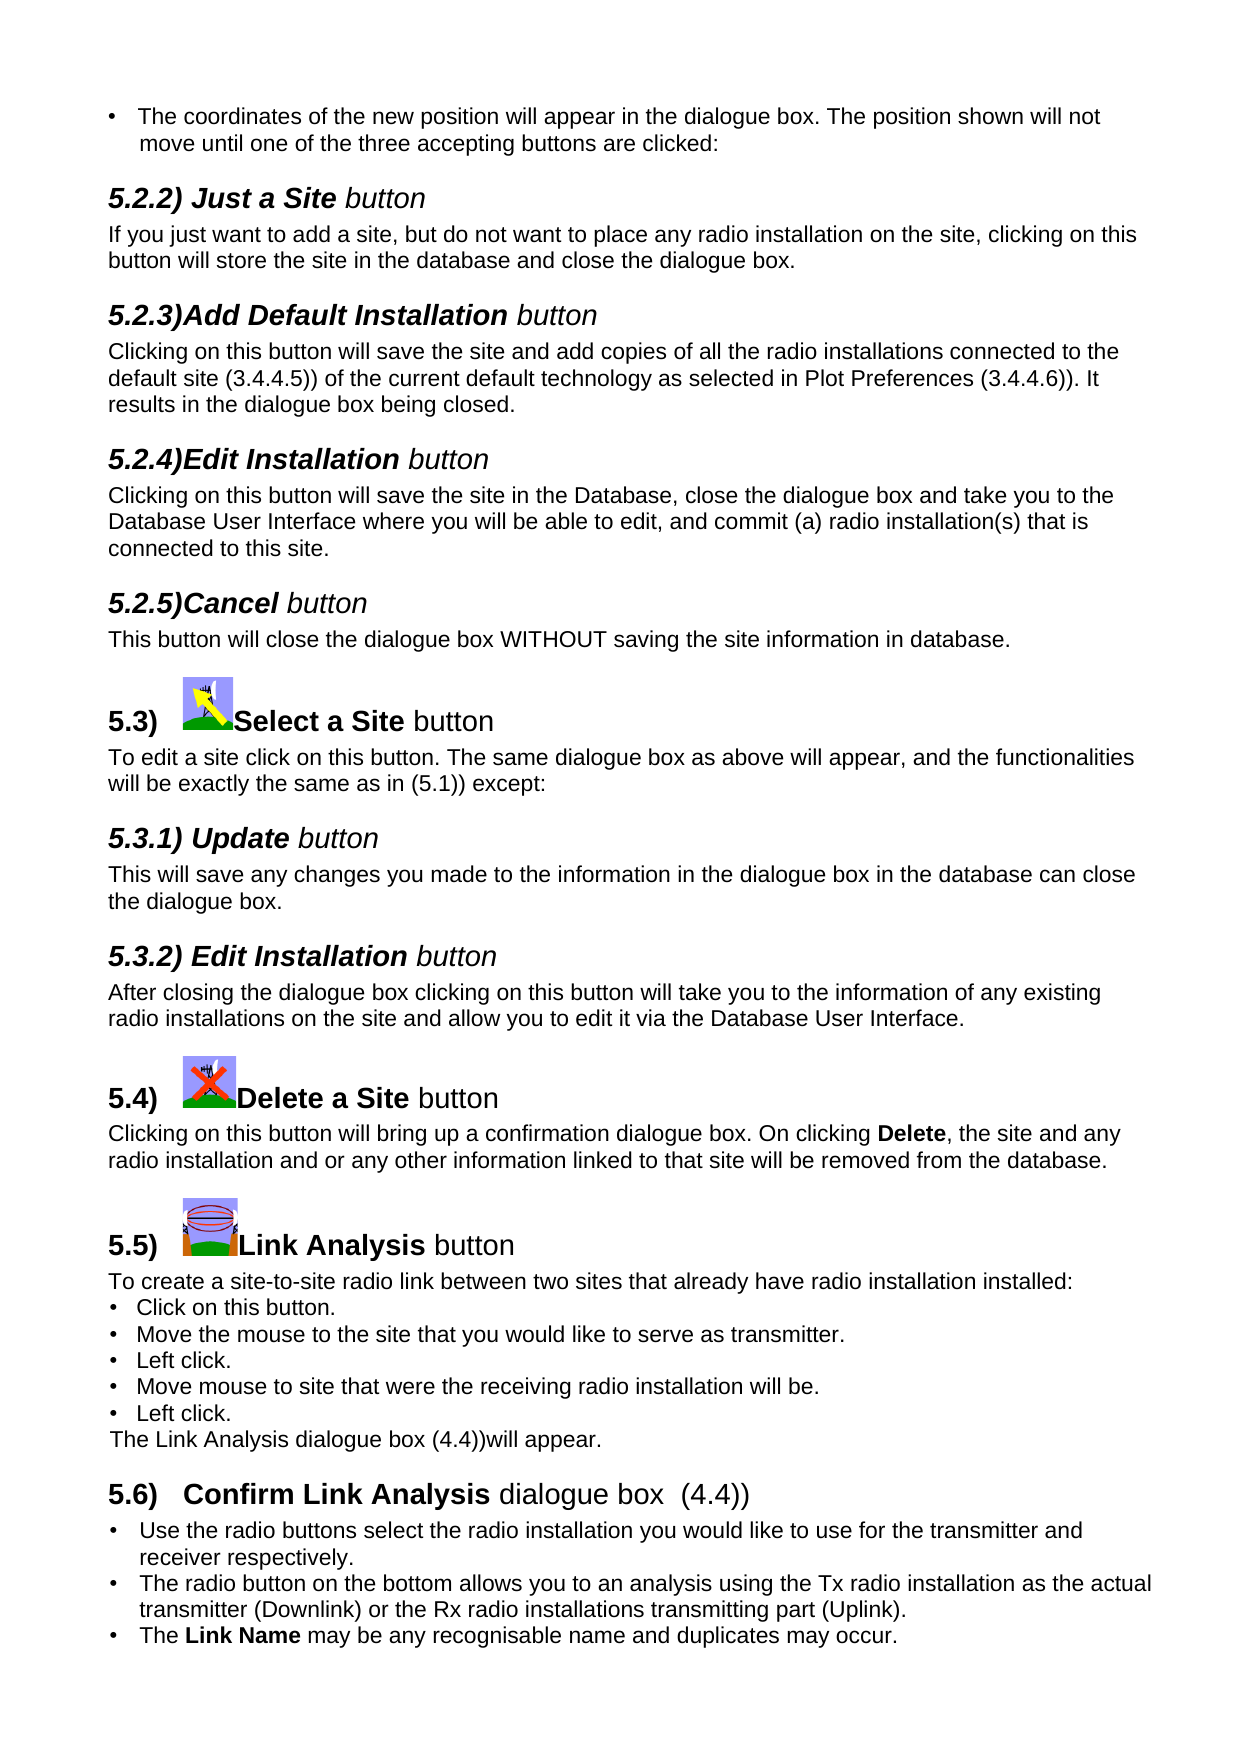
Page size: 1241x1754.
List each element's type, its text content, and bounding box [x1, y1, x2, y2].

subtitle Update button [108, 821, 1156, 855]
text Clicking on this button will save the site and add copies of all the radio installations connected to the default site (3.4.4.5) of the current default technology as selected in Plot Preferences (3.4.4.6). It results in the dialogue box being closed. [108, 338, 1156, 417]
picture [182, 1198, 238, 1256]
list The radio button on the bottom allows you to an analysis using the Tx radio installation as the actual transmitter (Downlink) or the Rx radio installations transmitting part (Uplink). [109, 1570, 1156, 1622]
list The Link Name may be any recognisable name and duplicates may occur. [109, 1622, 1156, 1649]
subtitle Link Analysis button [108, 1198, 1156, 1262]
text This button will close the dialogue box WITHOUT saving the site information in database. [108, 626, 1156, 652]
text Clicking on this button will bring up a confirmation dialogue box. On clicking Delete, the site and any radio installation and or any other information linked to that site will be removed from the database. [108, 1120, 1156, 1173]
subtitle Select a Site button [108, 677, 1156, 737]
subtitle Cancel button [108, 586, 1156, 619]
text Clicking on this button will save the site in the Database, close the dialogue box and take you to the Database User Interface where you will be able to edit, and commit (a) radio installation(s) that is connected to this site. [108, 482, 1156, 561]
list Left click. [109, 1399, 1156, 1426]
list Move the mouse to the site that you would like to serve as transmitter. [109, 1321, 1156, 1347]
subtitle Edit Installation button [108, 939, 1156, 972]
subtitle Edit Installation button [108, 442, 1156, 476]
picture [182, 1056, 237, 1108]
text This will save any changes you made to the information in the dialogue box in the database can close the dialogue box. [108, 861, 1156, 914]
text If you just want to add a site, but do not want to place any radio installation on the site, clicking on this button will store the site in the database and close the dialogue box. [108, 221, 1156, 273]
text After closing the dialogue box clicking on this button will take you to the information of any existing radio installations on the site and allow you to edit it via the Database User Interface. [108, 979, 1156, 1031]
list Left click. [109, 1347, 1156, 1373]
text To edit a site click on this button. The same dialogue box as above will appear, and the functionalities will be exactly the same as in (5.1) except: [108, 744, 1156, 796]
list The coordinates of the new position will appear in the dialogue box. The position shown will not move until one of the three accepting buttons are clicked: [108, 103, 1156, 156]
subtitle Add Default Installation button [108, 298, 1156, 332]
subtitle Delete a Site button [108, 1056, 1156, 1114]
subtitle Just a Site button [108, 181, 1156, 214]
list Move mouse to site that were the receiving radio installation will be. [109, 1373, 1156, 1399]
list Click on this button. [109, 1294, 1156, 1321]
picture [182, 677, 234, 730]
text To create a site-to-site radio link between two sites that already have radio installation installed: [108, 1268, 1156, 1294]
list Use the radio buttons select the radio installation you would like to use for the transmitter and receiver respectively. [109, 1517, 1156, 1570]
subtitle Confirm Link Analysis dialogue box (4.4) [108, 1477, 1156, 1511]
list The Link Analysis dialogue box (4.4)will appear. [109, 1426, 1156, 1452]
